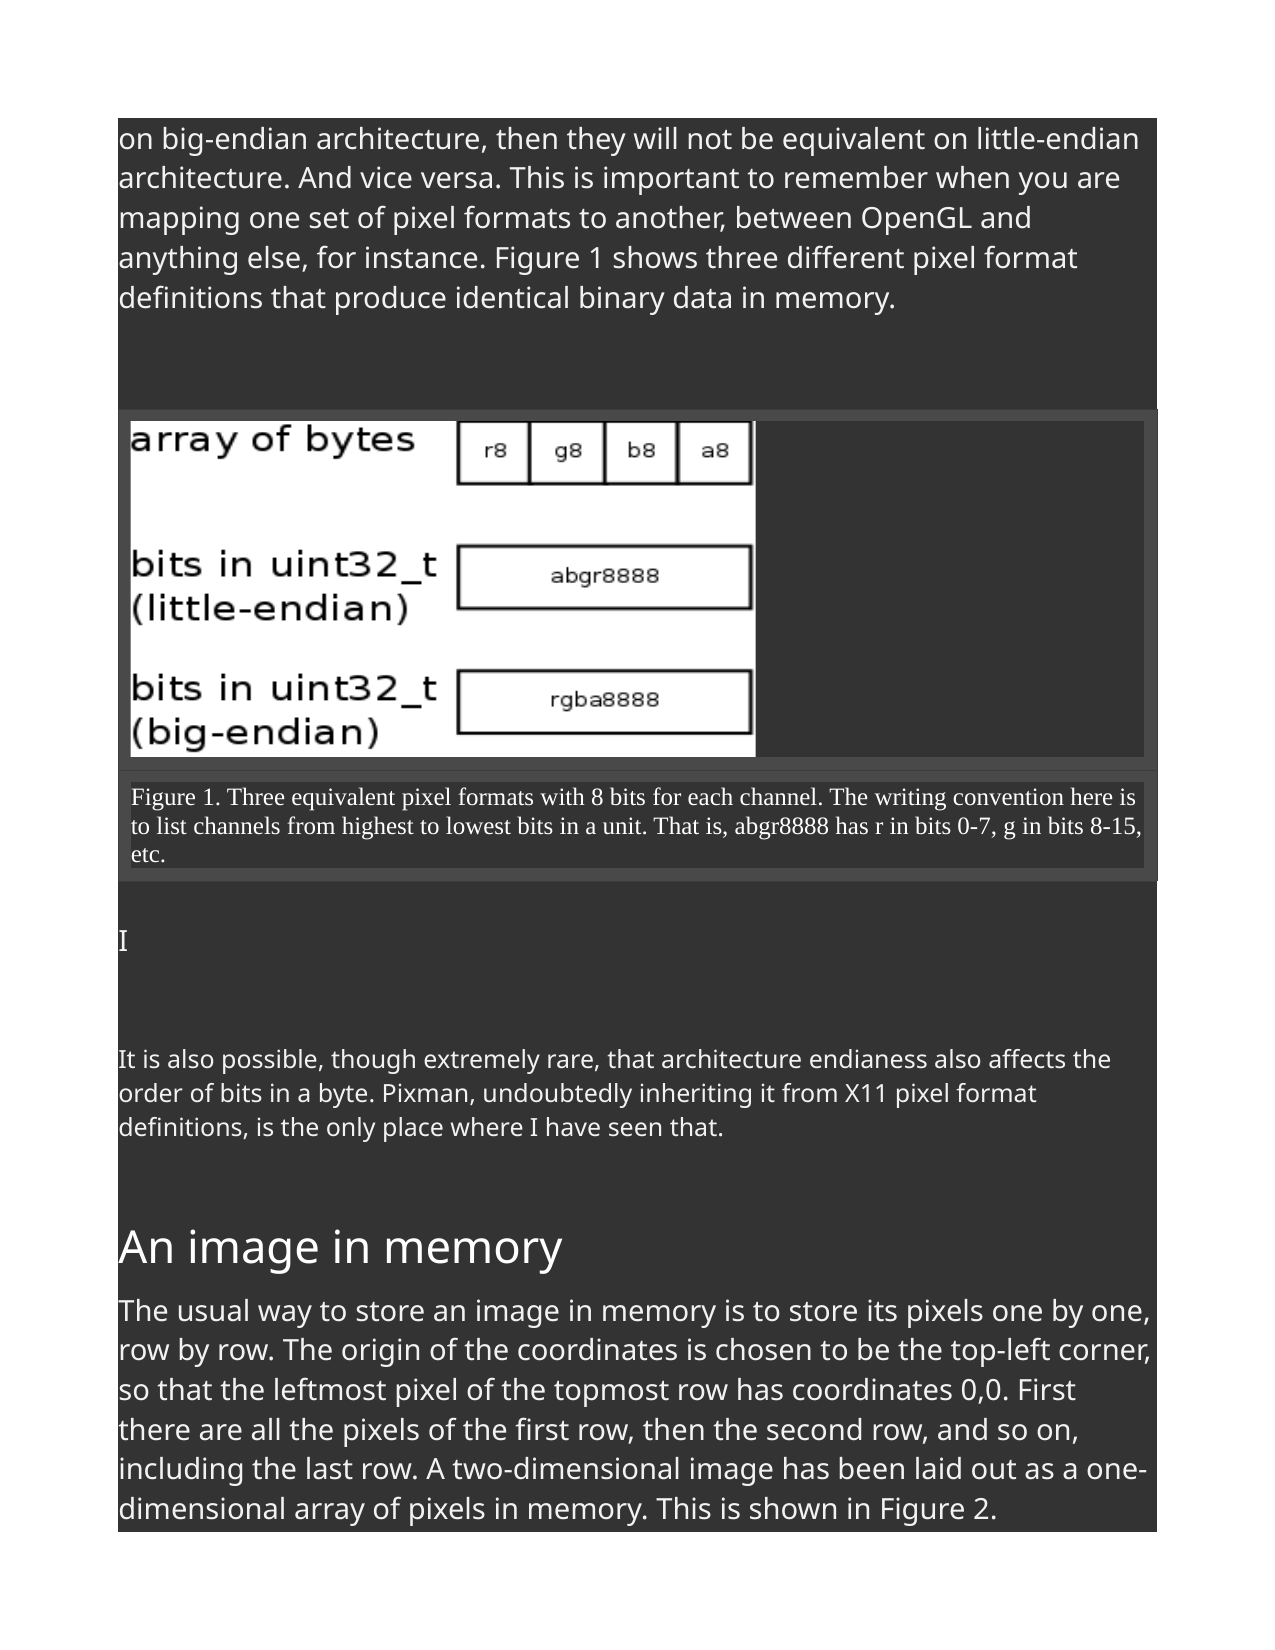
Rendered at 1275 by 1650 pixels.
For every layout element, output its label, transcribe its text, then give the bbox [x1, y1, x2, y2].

text on big-endian architecture, then they will not be equivalent on little-endian architecture. And vice versa. This is important to remember when you are mapping one set of pixel formats to another, between OpenGL and anything else, for instance. Figure 1 shows three different pixel format definitions that produce identical binary data in memory. [118, 118, 1157, 317]
text The usual way to store an image in memory is to store its pixels one by one, row by row. The origin of the coordinates is chosen to be the top-left corner, so that the leftmost pixel of the topmost row has coordinates 0,0. First there are all the pixels of the first row, then the second row, and so on, including the last row. A two-dimensional image has been laid out as a one-dimensional array of pixels in memory. This is shown in Figure 2. [118, 1290, 1157, 1528]
table_cell Figure 1. Three equivalent pixel formats with 8 bits for each channel. The writing convention here is to list channels from highest to lowest bits in a unit. That is, abgr8888 has r in bits 0-7, g in bits 8-15, etc. [119, 771, 1157, 881]
subtitle An image in memory [118, 1216, 1157, 1277]
text I [118, 882, 1157, 960]
table_header [119, 410, 1157, 769]
picture [130, 421, 756, 757]
text It is also possible, though extremely rare, that architecture endianess also affects the order of bits in a byte. Pixman, undoubtedly inheriting it from X11 pixel format definitions, is the only place where I have seen that. [118, 1041, 1157, 1172]
